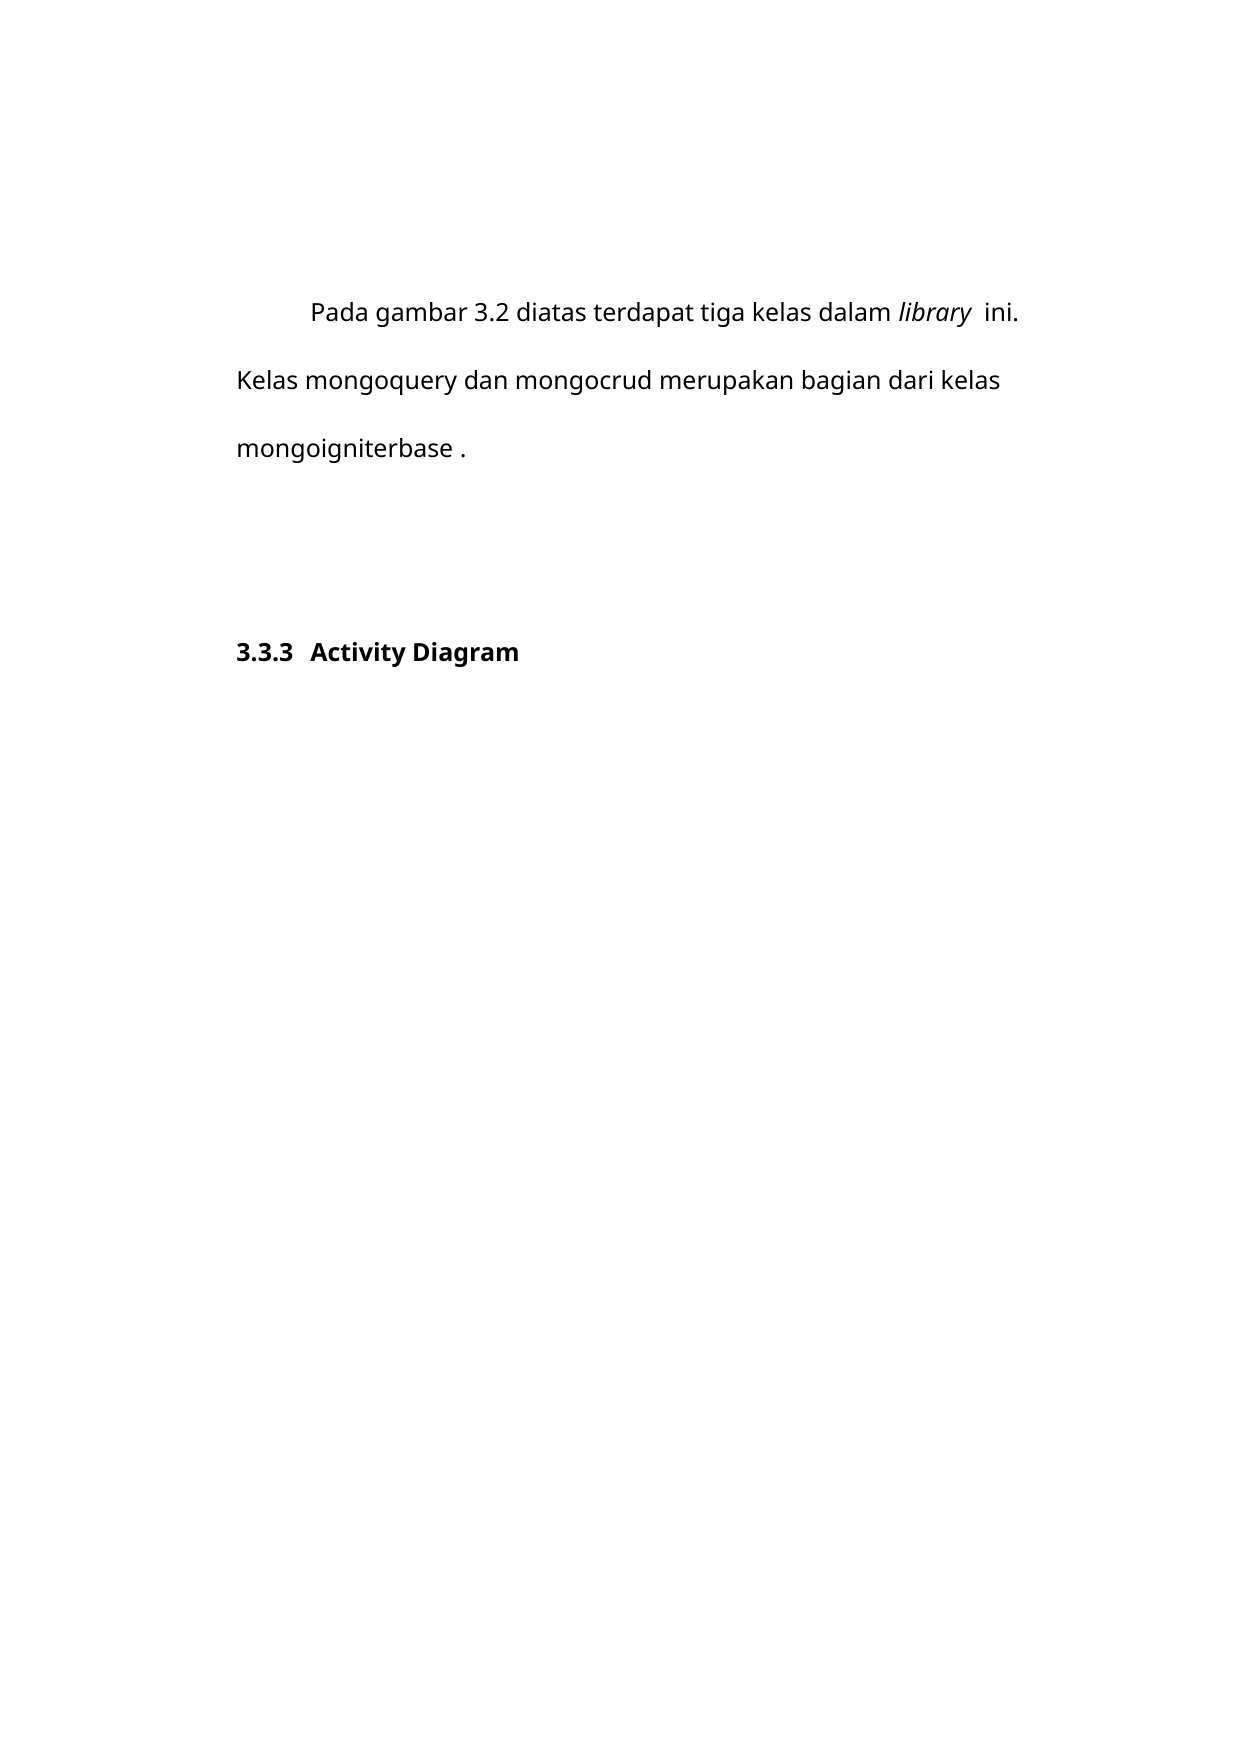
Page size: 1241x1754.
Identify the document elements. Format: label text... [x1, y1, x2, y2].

text Pada gambar 3.2 diatas terdapat tiga kelas dalam library ini. Kelas mongoquery dan mongocrud merupakan bagian dari kelas mongoigniterbase . [236, 294, 1063, 465]
text 3.3.3 Activity Diagram [236, 635, 1063, 669]
